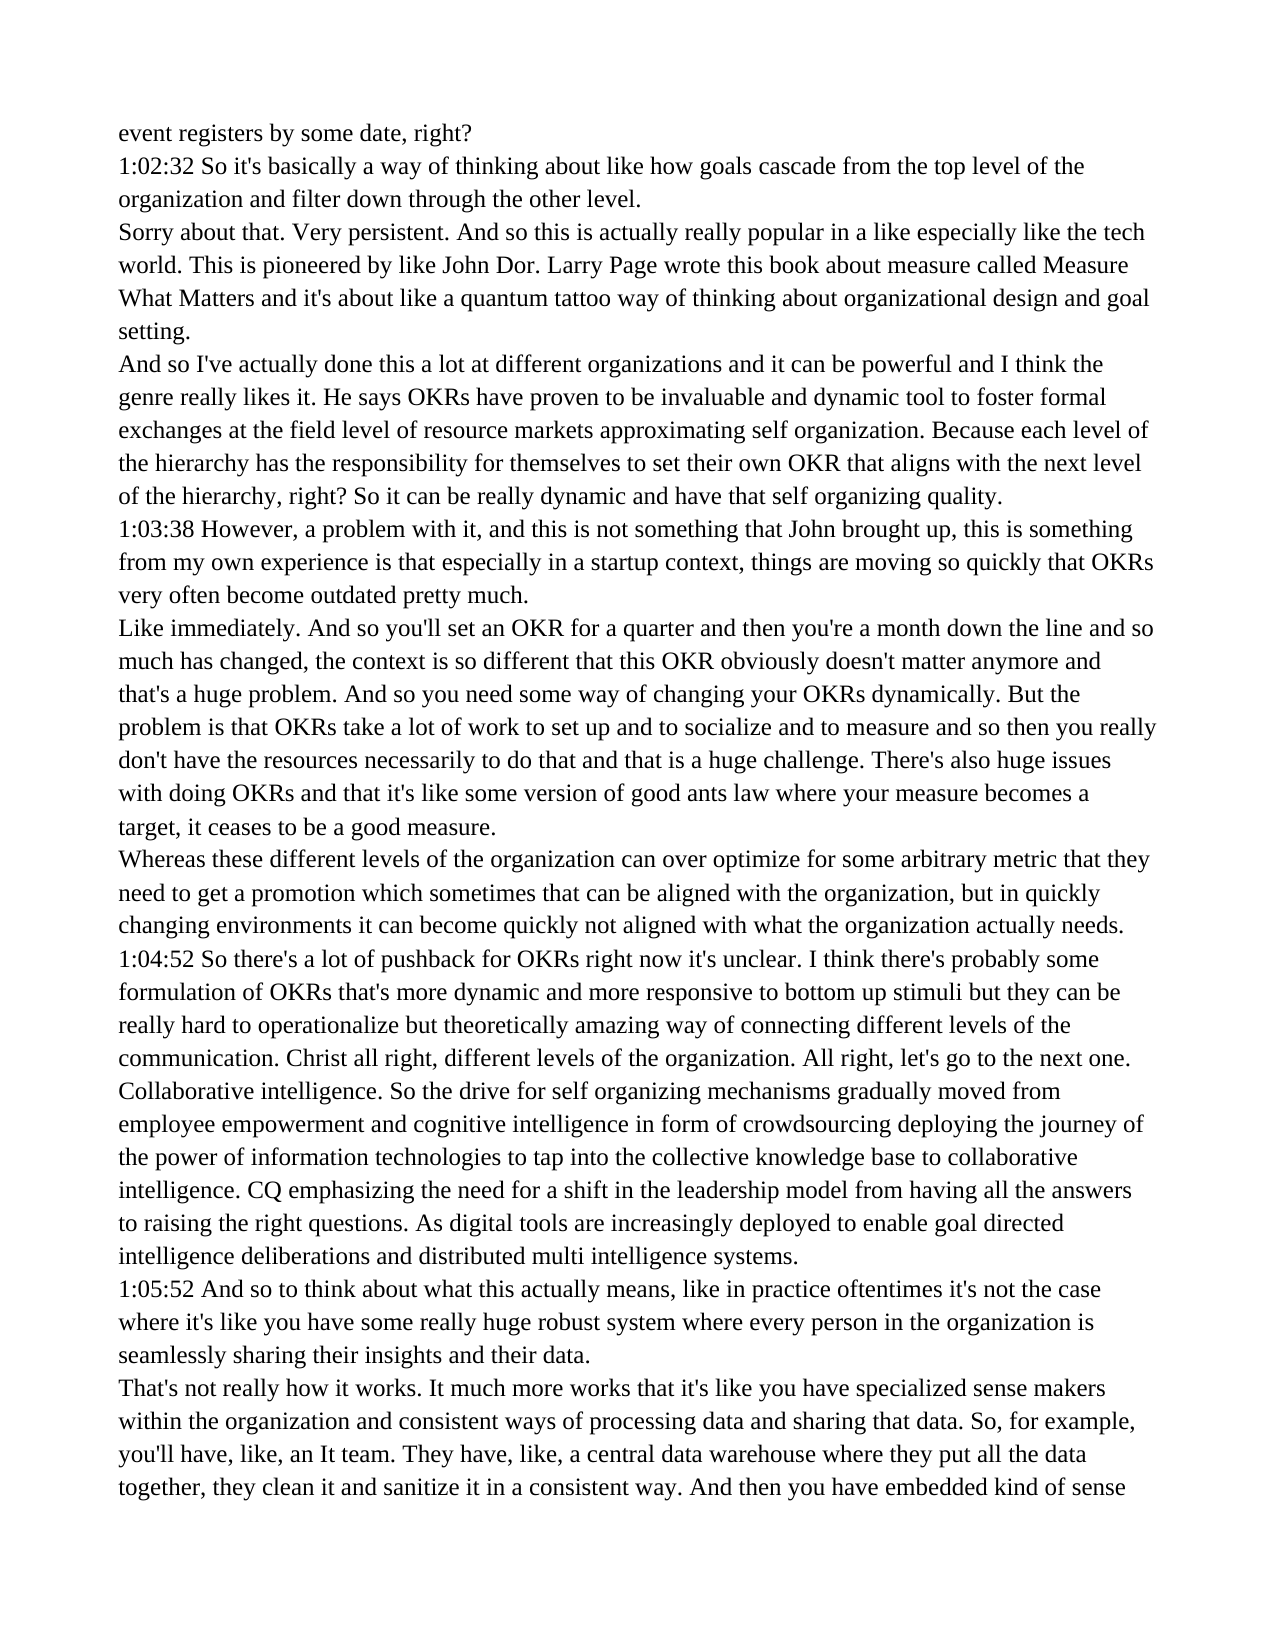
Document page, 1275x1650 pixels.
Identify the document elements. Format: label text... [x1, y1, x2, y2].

text event registers by some date, right? [118, 118, 1157, 147]
text Sorry about that. Very persistent. And so this is actually really popular in a like especially like the tech world. This is pioneered by like John Dor. Larry Page wrote this book about measure called Measure What Matters and it's about like a quantum tattoo way of thinking about organizational design and goal setting. [118, 217, 1157, 345]
text Like immediately. And so you'll set an OKR for a quarter and then you're a month down the line and so much has changed, the context is so different that this OKR obviously doesn't matter anymore and that's a huge problem. And so you need some way of changing your OKRs dynamically. But the problem is that OKRs take a lot of work to set up and to socialize and to measure and so then you really don't have the resources necessarily to do that and that is a huge challenge. There's also huge issues with doing OKRs and that it's like some version of good ants law where your measure becomes a target, it ceases to be a good measure. [118, 613, 1157, 840]
text Collaborative intelligence. So the drive for self organizing mechanisms gradually moved from employee empowerment and cognitive intelligence in form of crowdsourcing deploying the journey of the power of information technologies to tap into the collective knowledge base to collaborative intelligence. CQ emphasizing the need for a shift in the leadership model from having all the answers to raising the right questions. As digital tools are increasingly deployed to enable goal directed intelligence deliberations and distributed multi intelligence systems. [118, 1076, 1157, 1269]
text And so I've actually done this a lot at different organizations and it can be powerful and I think the genre really likes it. He says OKRs have proven to be invaluable and dynamic tool to foster formal exchanges at the field level of resource markets approximating self organization. Because each level of the hierarchy has the responsibility for themselves to set their own OKR that aligns with the next level of the hierarchy, right? So it can be really dynamic and have that self organizing quality. [118, 349, 1157, 510]
text 1:05:52 And so to think about what this actually means, like in practice oftentimes it's not the case where it's like you have some really huge robust system where every person in the organization is seamlessly sharing their insights and their data. [118, 1274, 1157, 1369]
text Whereas these different levels of the organization can over optimize for some arbitrary metric that they need to get a promotion which sometimes that can be aligned with the organization, but in quickly changing environments it can become quickly not aligned with what the organization actually needs. [118, 844, 1157, 939]
text 1:03:38 However, a problem with it, and this is not something that John brought up, this is something from my own experience is that especially in a startup context, things are moving so quickly that OKRs very often become outdated pretty much. [118, 514, 1157, 609]
text 1:04:52 So there's a lot of pushback for OKRs right now it's unclear. I think there's probably some formulation of OKRs that's more dynamic and more responsive to bottom up stimuli but they can be really hard to operationalize but theoretically amazing way of connecting different levels of the communication. Christ all right, different levels of the organization. All right, let's go to the next one. [118, 944, 1157, 1071]
text That's not really how it works. It much more works that it's like you have specialized sense makers within the organization and consistent ways of processing data and sharing that data. So, for example, you'll have, like, an It team. They have, like, a central data warehouse where they put all the data together, they clean it and sanitize it in a consistent way. And then you have embedded kind of sense [118, 1373, 1157, 1501]
text 1:02:32 So it's basically a way of thinking about like how goals cascade from the top level of the organization and filter down through the other level. [118, 151, 1157, 213]
